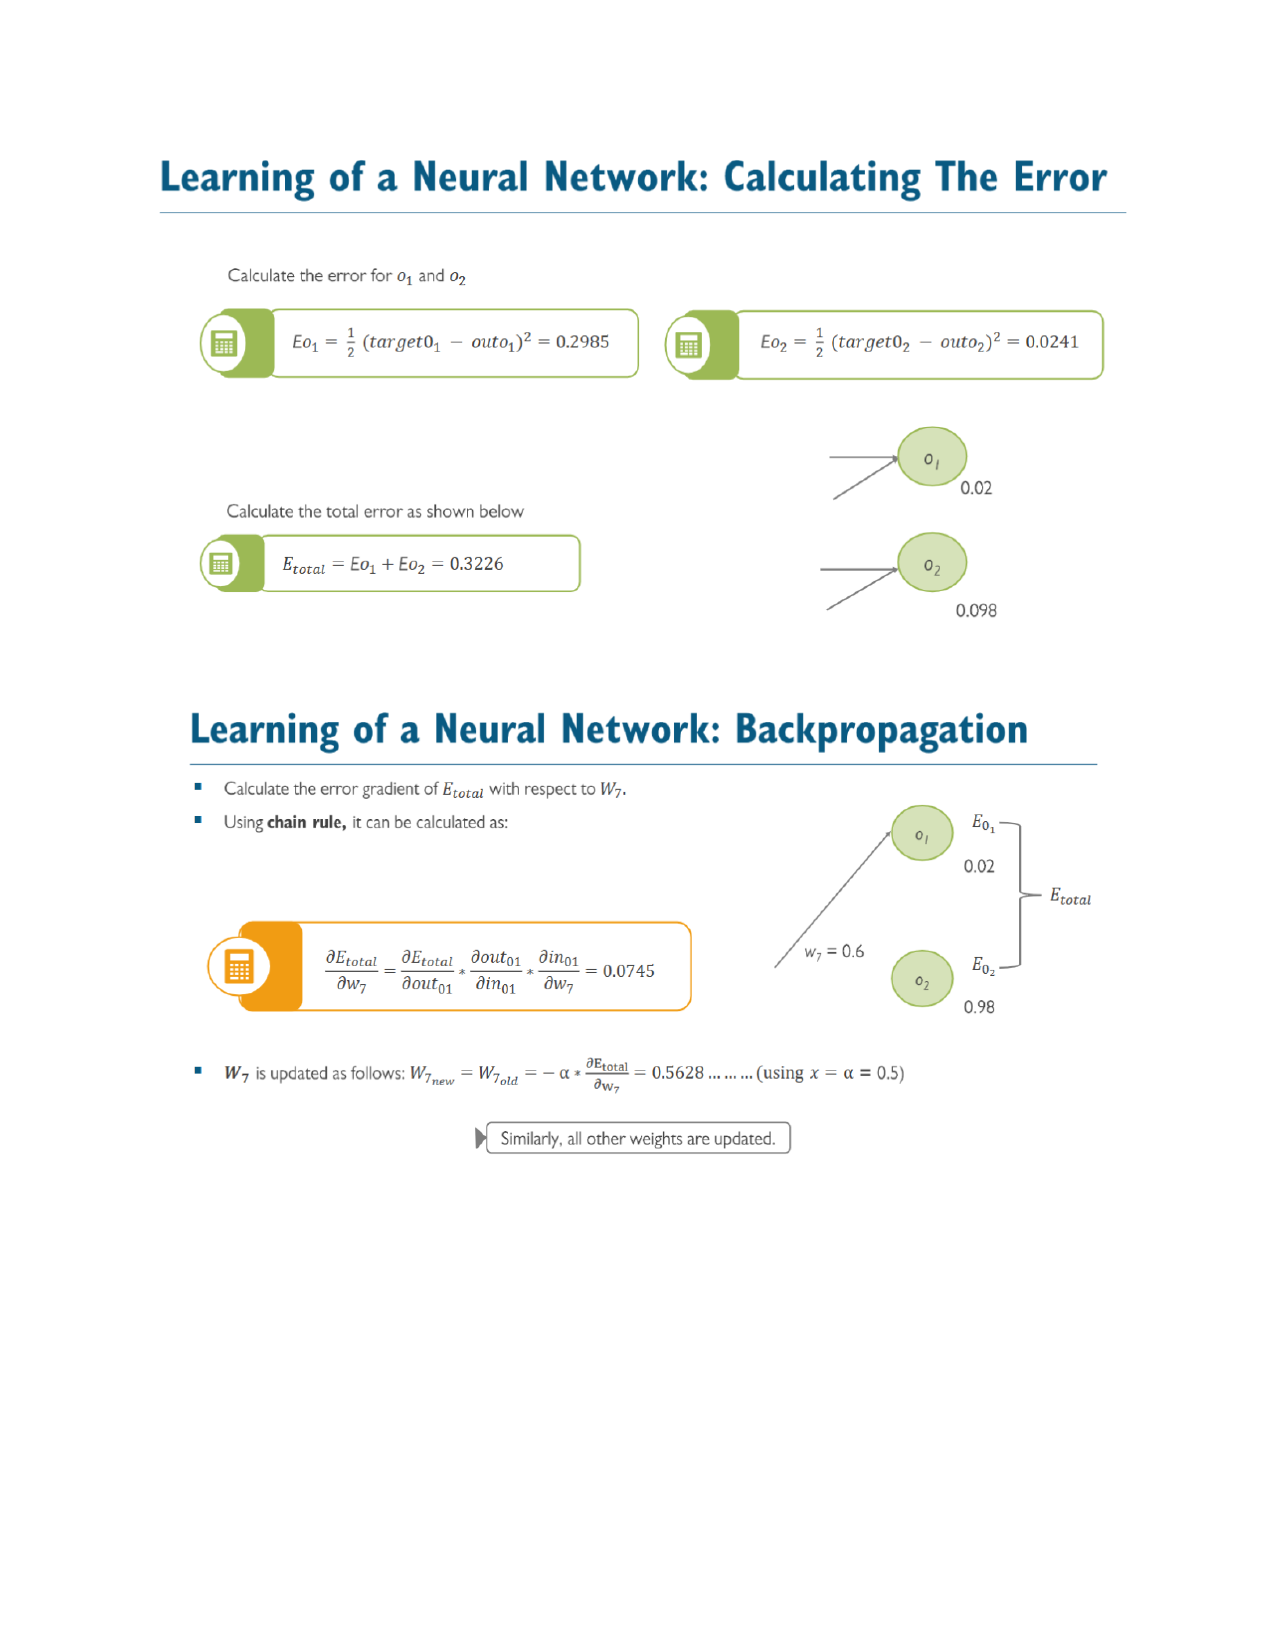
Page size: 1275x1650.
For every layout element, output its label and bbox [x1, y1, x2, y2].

picture [177, 695, 1098, 1181]
picture [148, 146, 1127, 638]
